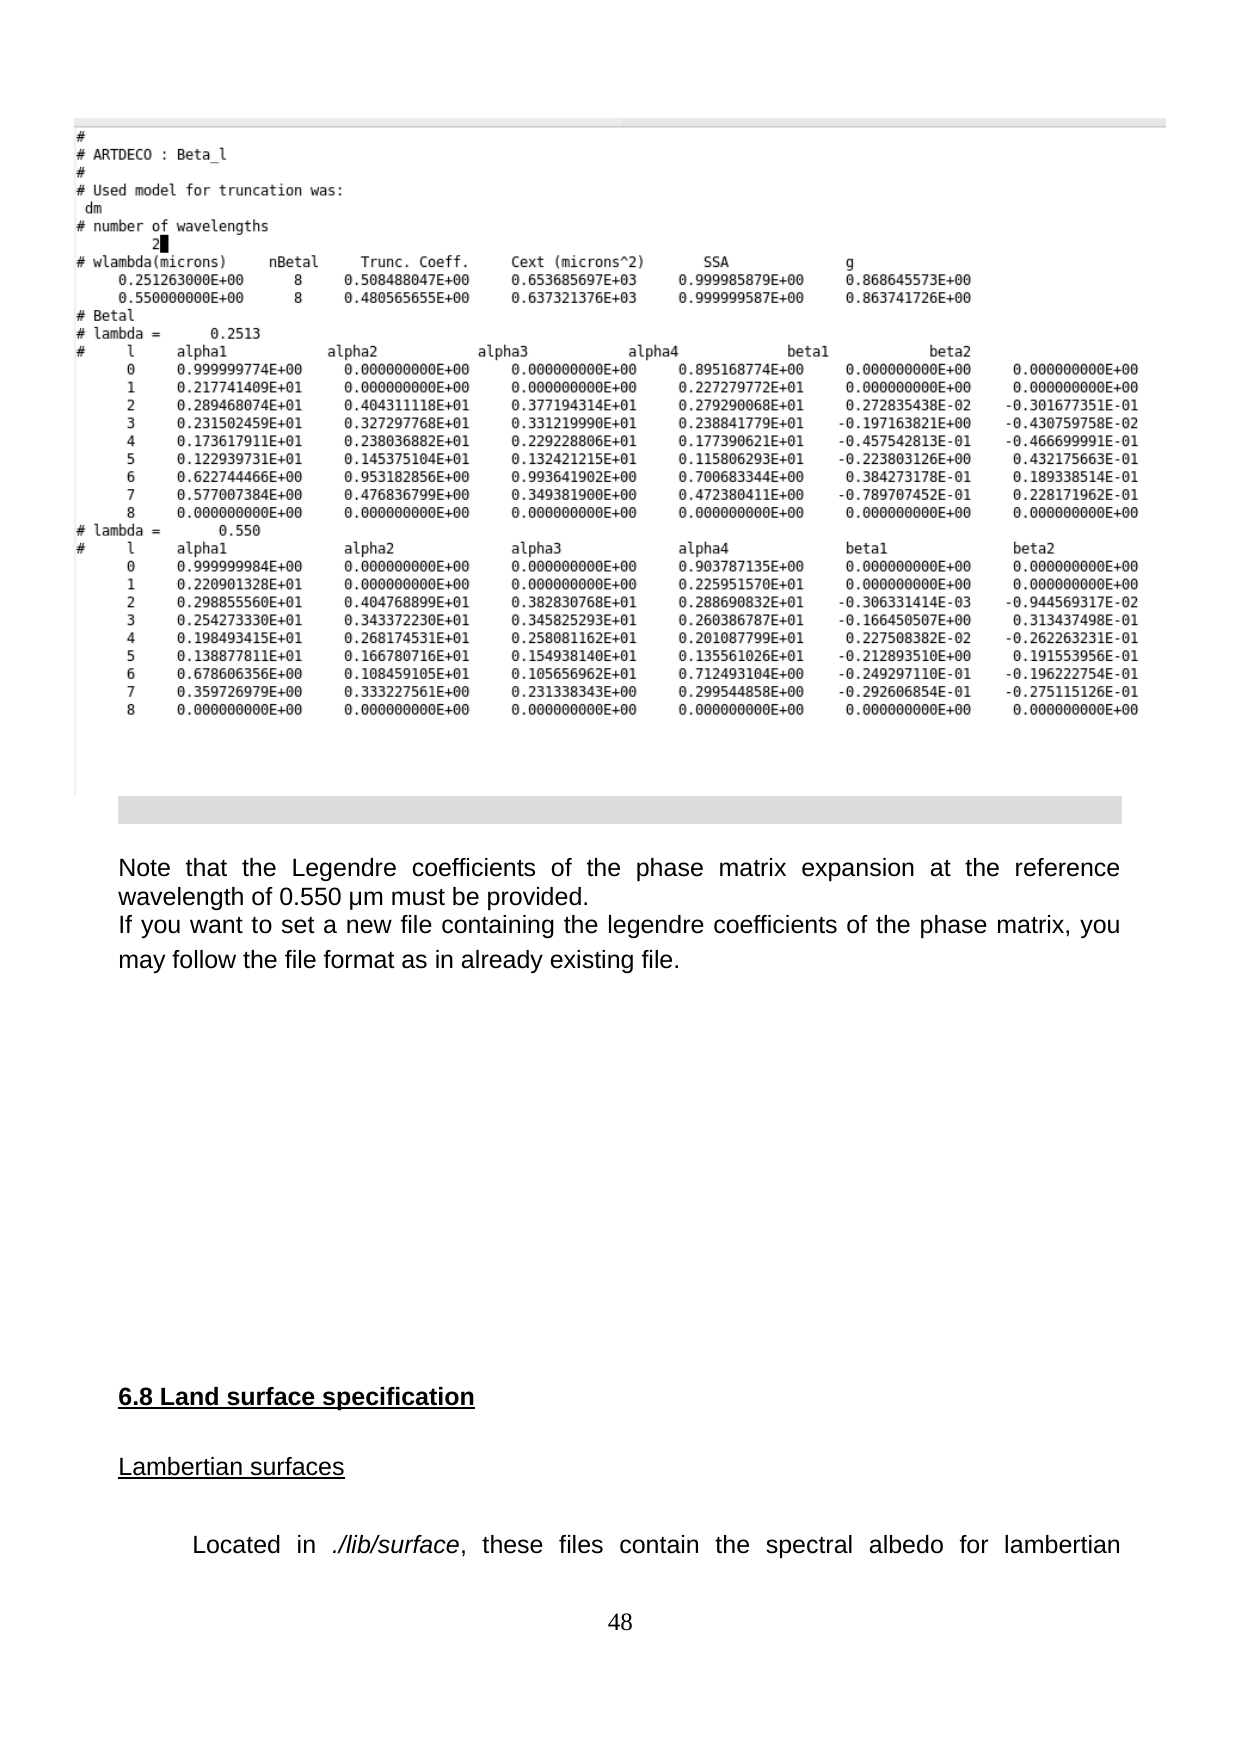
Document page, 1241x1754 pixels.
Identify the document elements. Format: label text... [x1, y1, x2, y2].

text If you want to set a new file containing the legendre coefficients of the phase matrix, you may follow the file format as in already existing file. [118, 911, 1122, 974]
text Located in ./lib/surface, these files contain the spectral albedo for lambertian [118, 1530, 1122, 1559]
text Lambertian surfaces [118, 1452, 1122, 1481]
picture [73, 118, 1167, 796]
subtitle 6.8 Land surface specification [118, 1382, 1122, 1411]
text Note that the Legendre coefficients of the phase matrix expansion at the reference wavelength of 0.550 μm must be provided. [118, 853, 1122, 911]
